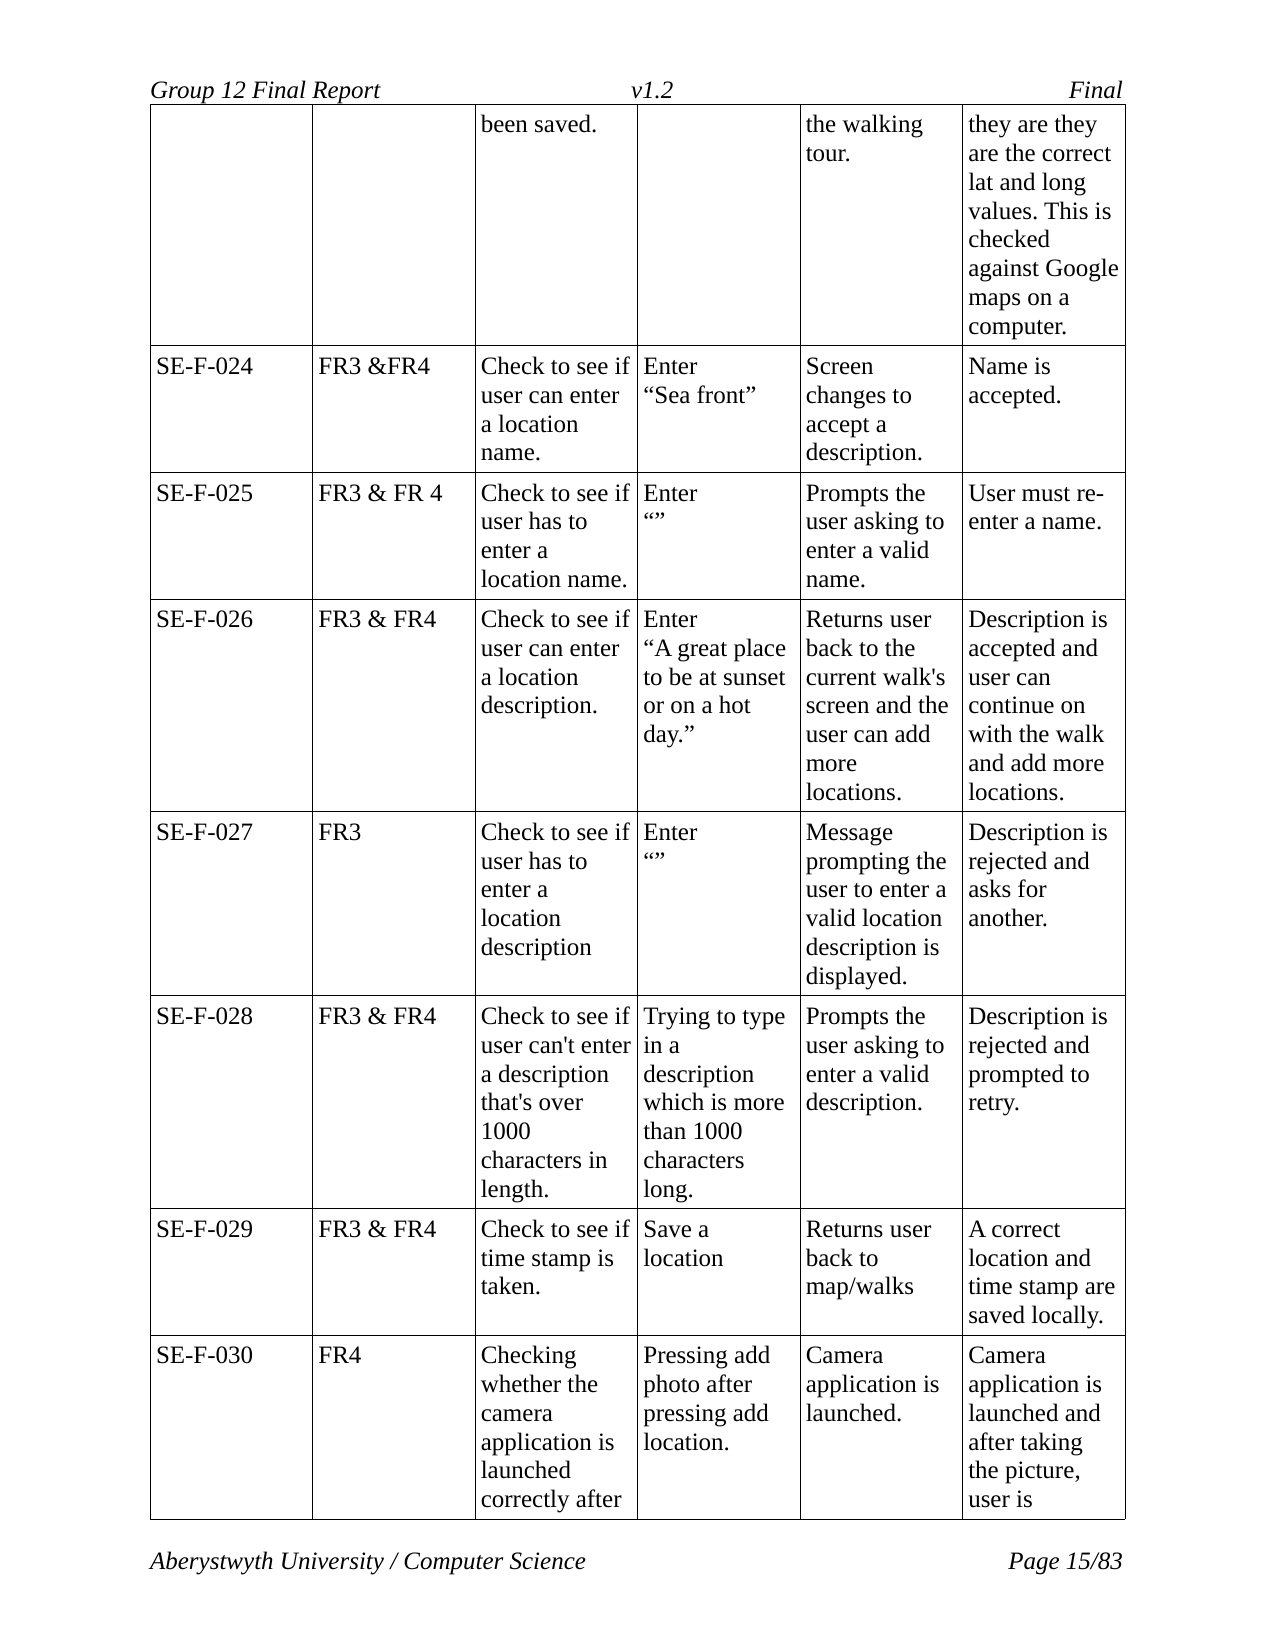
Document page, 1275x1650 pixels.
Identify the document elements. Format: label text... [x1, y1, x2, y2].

table_cell FR3 & FR4 [313, 996, 475, 1208]
table_cell been saved. [476, 105, 637, 345]
table_cell Description is rejected and asks for another. [963, 812, 1125, 995]
table_cell Save a location [638, 1209, 800, 1335]
table_cell Prompts the user asking to enter a valid description. [801, 996, 962, 1208]
table_cell Check to see if user can enter a location description. [476, 600, 637, 811]
table_cell Screen changes to accept a description. [801, 346, 962, 472]
table_cell Prompts the user asking to enter a valid name. [801, 473, 962, 598]
table_cell Check to see if time stamp is taken. [476, 1209, 637, 1335]
table_cell Returns user back to map/walks [801, 1209, 962, 1335]
table_cell SE-F-025 [151, 473, 312, 598]
table_cell User must re-enter a name. [963, 473, 1125, 598]
table_cell Pressing add photo after pressing add location. [638, 1336, 800, 1519]
table_cell SE-F-028 [151, 996, 312, 1208]
table_cell Check to see if user has to enter a location name. [476, 473, 637, 598]
table_cell SE-F-024 [151, 346, 312, 472]
table_cell Enter “A great place to be at sunset or on a hot day.” [638, 600, 800, 811]
table_cell FR3 & FR4 [313, 1209, 475, 1335]
table_cell Camera application is launched. [801, 1336, 962, 1519]
table_cell [313, 105, 475, 345]
table_cell Enter “Sea front” [638, 346, 800, 472]
table_cell the walking tour. [801, 105, 962, 345]
table_cell FR3 [313, 812, 475, 995]
table_cell Enter “” [638, 812, 800, 995]
table_cell SE-F-027 [151, 812, 312, 995]
table_cell A correct location and time stamp are saved locally. [963, 1209, 1125, 1335]
table_cell Check to see if user can't enter a description that's over 1000 characters in length. [476, 996, 637, 1208]
table_cell SE-F-026 [151, 600, 312, 811]
table_cell [151, 105, 312, 345]
table_cell SE-F-030 [151, 1336, 312, 1519]
table_cell Check to see if user can enter a location name. [476, 346, 637, 472]
table_cell FR3 &FR4 [313, 346, 475, 472]
table_cell Message prompting the user to enter a valid location description is displayed. [801, 812, 962, 995]
table_cell FR4 [313, 1336, 475, 1519]
table_cell SE-F-029 [151, 1209, 312, 1335]
table_cell Camera application is launched and after taking the picture, user is [963, 1336, 1125, 1519]
table_cell [638, 105, 800, 345]
table_cell they are they are the correct lat and long values. This is checked against Google maps on a computer. [963, 105, 1125, 345]
table_cell Name is accepted. [963, 346, 1125, 472]
table_cell Description is rejected and prompted to retry. [963, 996, 1125, 1208]
table_cell Trying to type in a description which is more than 1000 characters long. [638, 996, 800, 1208]
table_cell Checking whether the camera application is launched correctly after [476, 1336, 637, 1519]
table_cell Enter “” [638, 473, 800, 598]
table_cell FR3 & FR 4 [313, 473, 475, 598]
table_cell FR3 & FR4 [313, 600, 475, 811]
table_cell Check to see if user has to enter a location description [476, 812, 637, 995]
table_cell Returns user back to the current walk's screen and the user can add more locations. [801, 600, 962, 811]
table_cell Description is accepted and user can continue on with the walk and add more locations. [963, 600, 1125, 811]
